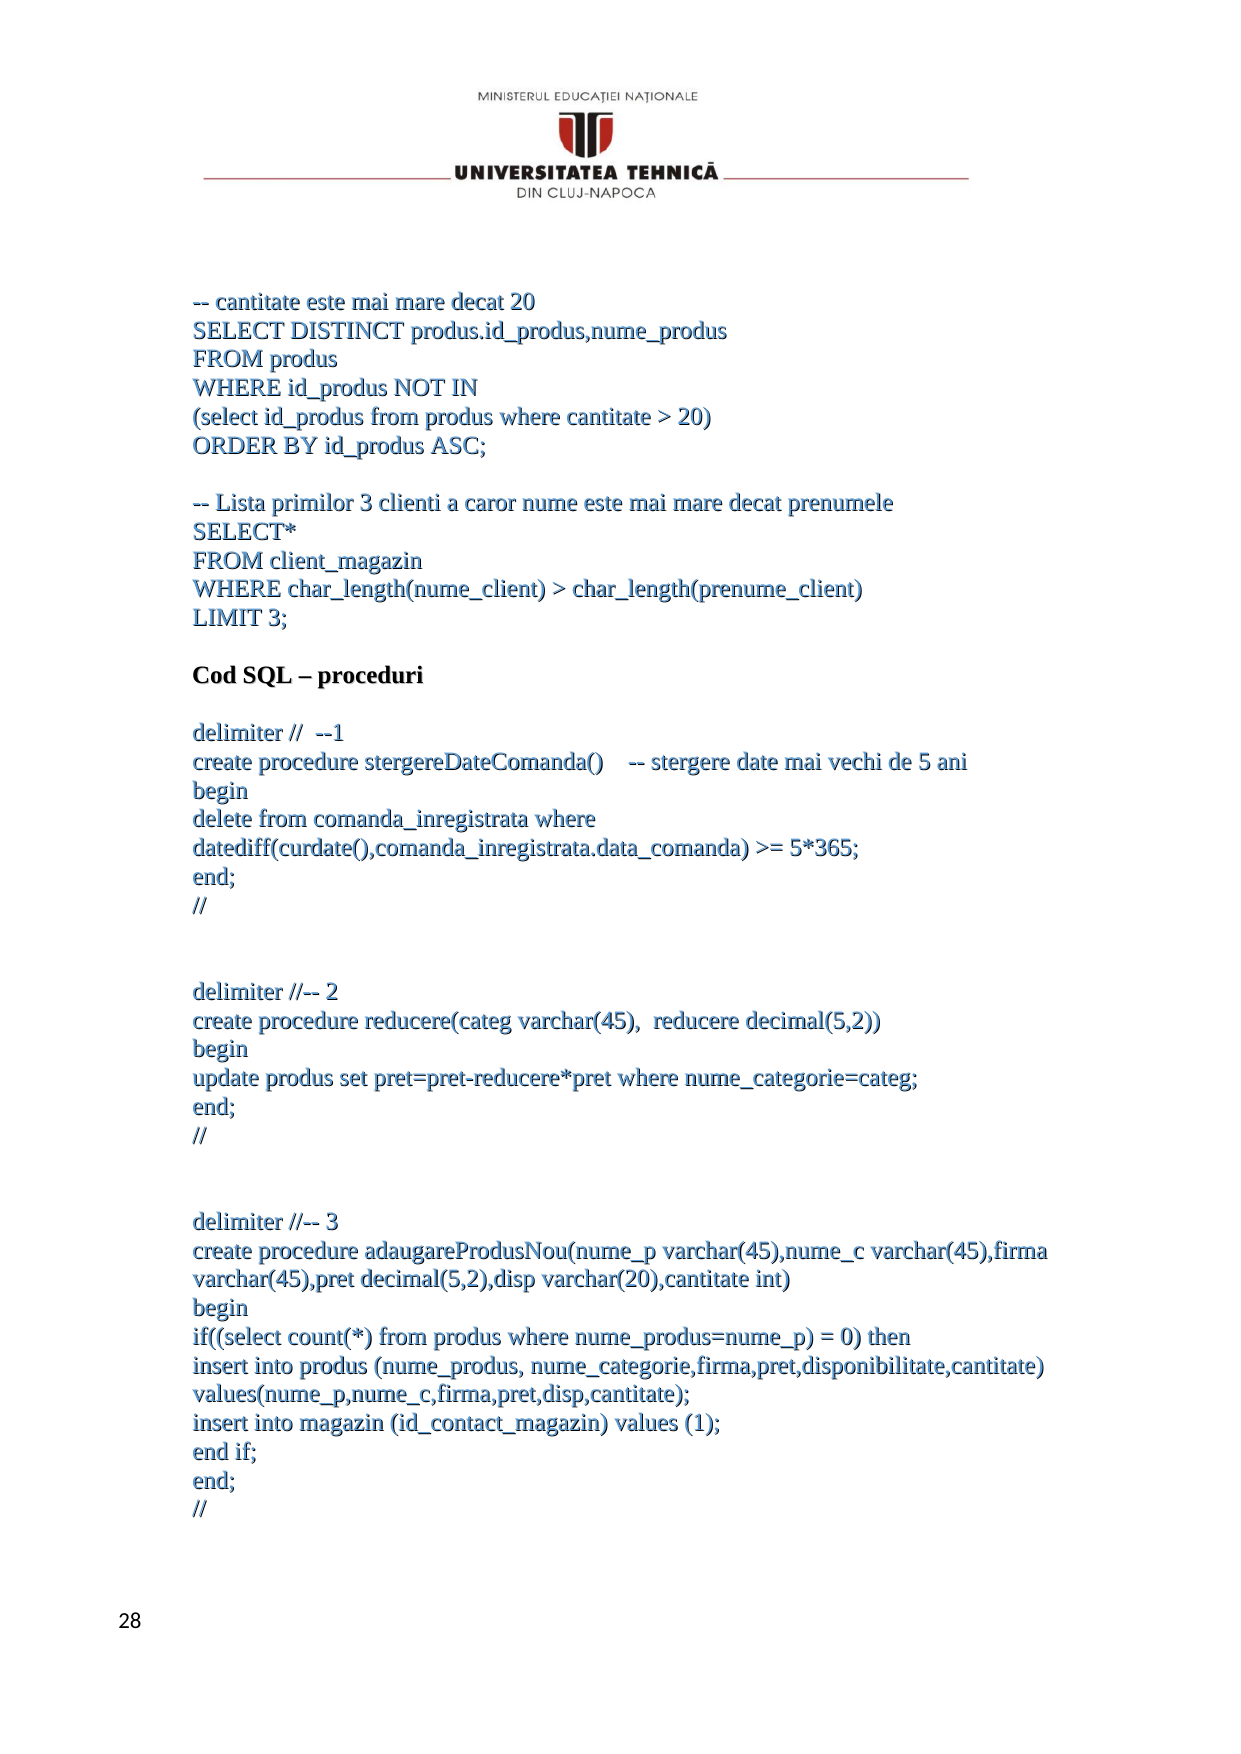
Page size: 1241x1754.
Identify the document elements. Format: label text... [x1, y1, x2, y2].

text WHERE id_produs NOT IN [118, 372, 1122, 401]
text SELECT DISTINCT produs.id_produs,nume_produs [118, 315, 1122, 343]
text begin [192, 775, 1122, 803]
text // [192, 890, 1122, 918]
text SELECT* [118, 516, 1122, 545]
text // [192, 1120, 1122, 1148]
text begin [192, 1033, 1122, 1062]
text FROM produs [118, 343, 1122, 372]
text WHERE char_length(nume_client) > char_length(prenume_client) [118, 573, 1122, 602]
text insert into produs (nume_produs, nume_categorie,firma,pret,disponibilitate,cantitate) values(nume_p,nume_c,firma,pret,disp,cantitate); [192, 1350, 1122, 1407]
text if((select count(*) from produs where nume_produs=nume_p) = 0) then [192, 1321, 1122, 1350]
text LIMIT 3; [118, 602, 1122, 631]
text delimiter //-- 2 [192, 976, 1122, 1005]
text -- cantitate este mai mare decat 20 [118, 286, 1122, 315]
text update produs set pret=pret-reducere*pret where nume_categorie=categ; [192, 1062, 1122, 1091]
text (select id_produs from produs where cantitate > 20) [118, 401, 1122, 430]
text insert into magazin (id_contact_magazin) values (1); [192, 1407, 1122, 1436]
text ORDER BY id_produs ASC; [118, 430, 1122, 458]
text // [192, 1493, 1122, 1522]
text create procedure stergereDateComanda() -- stergere date mai vechi de 5 ani [192, 746, 1122, 775]
text end if; [192, 1436, 1122, 1465]
text create procedure adaugareProdusNou(nume_p varchar(45),nume_c varchar(45),firma varchar(45),pret decimal(5,2),disp varchar(20),cantitate int) [192, 1235, 1122, 1292]
text end; [192, 1091, 1122, 1120]
text -- Lista primilor 3 clienti a caror nume este mai mare decat prenumele [118, 487, 1122, 516]
text delimiter //-- 3 [192, 1206, 1122, 1235]
text end; [192, 1465, 1122, 1493]
text FROM client_magazin [118, 545, 1122, 573]
text begin [192, 1292, 1122, 1321]
text create procedure reducere(categ varchar(45), reducere decimal(5,2)) [192, 1005, 1122, 1033]
text Cod SQL – proceduri [192, 660, 1122, 688]
text end; [192, 861, 1122, 890]
text delimiter // --1 [192, 717, 1122, 746]
text delete from comanda_inregistrata where datediff(curdate(),comanda_inregistrata.data_comanda) >= 5*365; [192, 803, 1122, 861]
